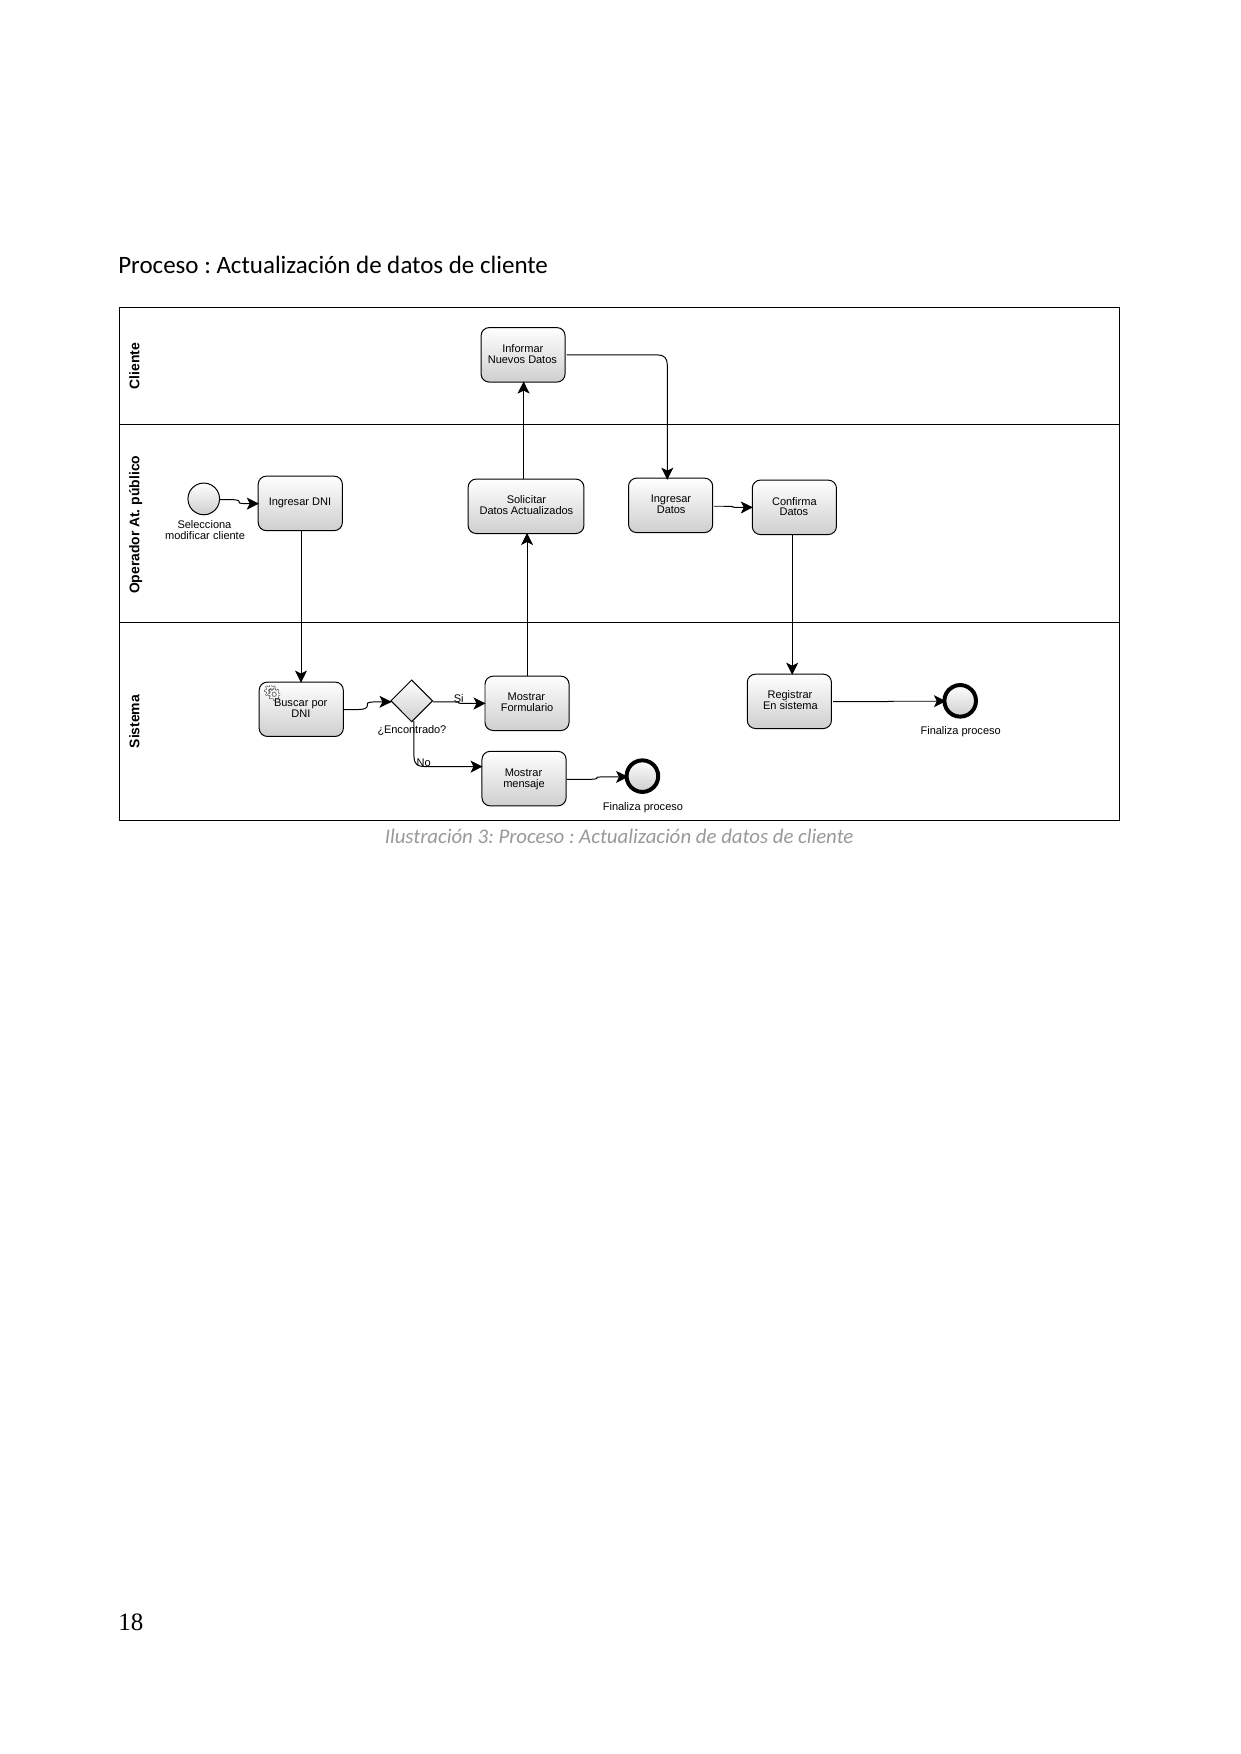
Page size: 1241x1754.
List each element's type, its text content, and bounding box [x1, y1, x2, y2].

text Ilustración 3: Proceso : Actualización de datos de cliente [118, 306, 1122, 848]
text [118, 848, 1122, 879]
text Proceso : Actualización de datos de cliente [118, 249, 1122, 306]
